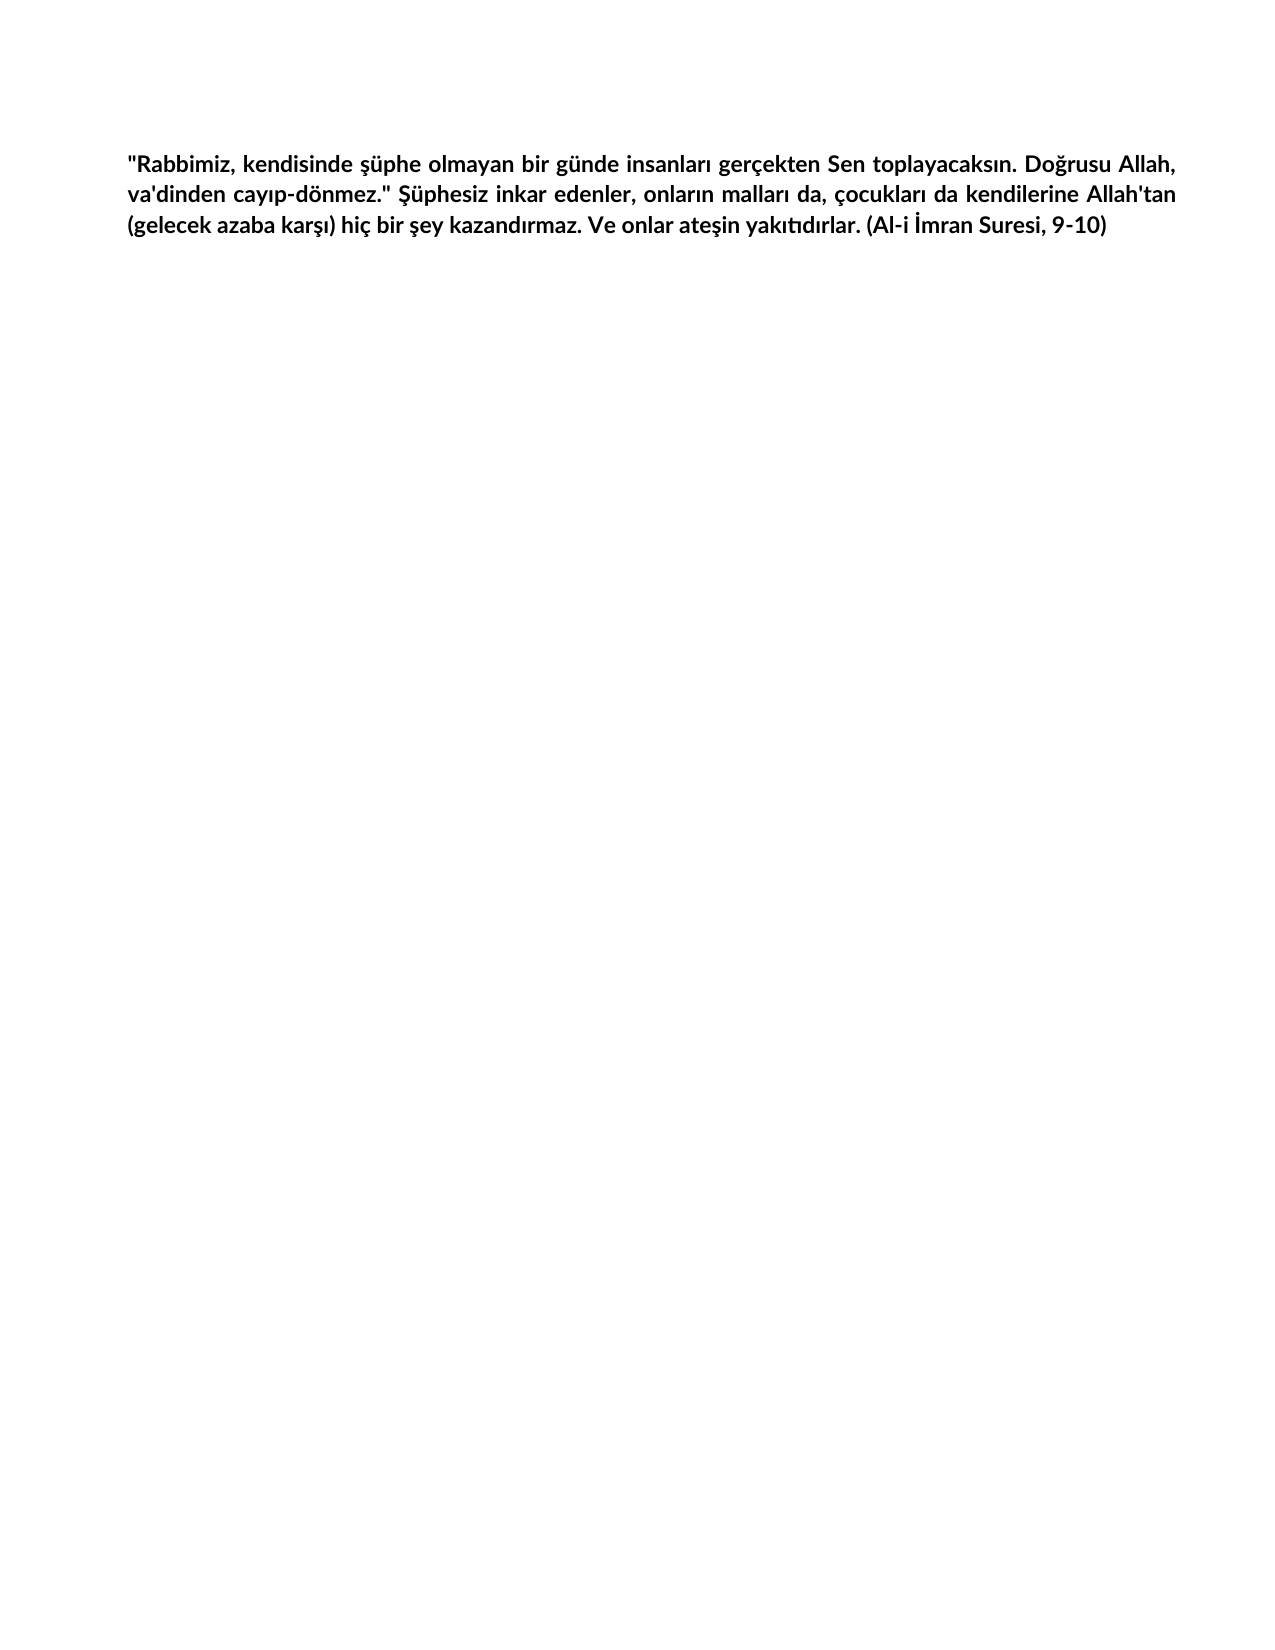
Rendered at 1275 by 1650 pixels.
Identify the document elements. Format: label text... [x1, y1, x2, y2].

text "Rabbimiz, kendisinde şüphe olmayan bir günde insanları gerçekten Sen toplayacaksın. Doğrusu Allah, va'dinden cayıp-dönmez." Şüphesiz inkar edenler, onların malları da, çocukları da kendilerine Allah'tan (gelecek azaba karşı) hiç bir şey kazandırmaz. Ve onlar ateşin yakıtıdırlar. (Al-i İmran Suresi, 9-10) [127, 150, 1177, 238]
